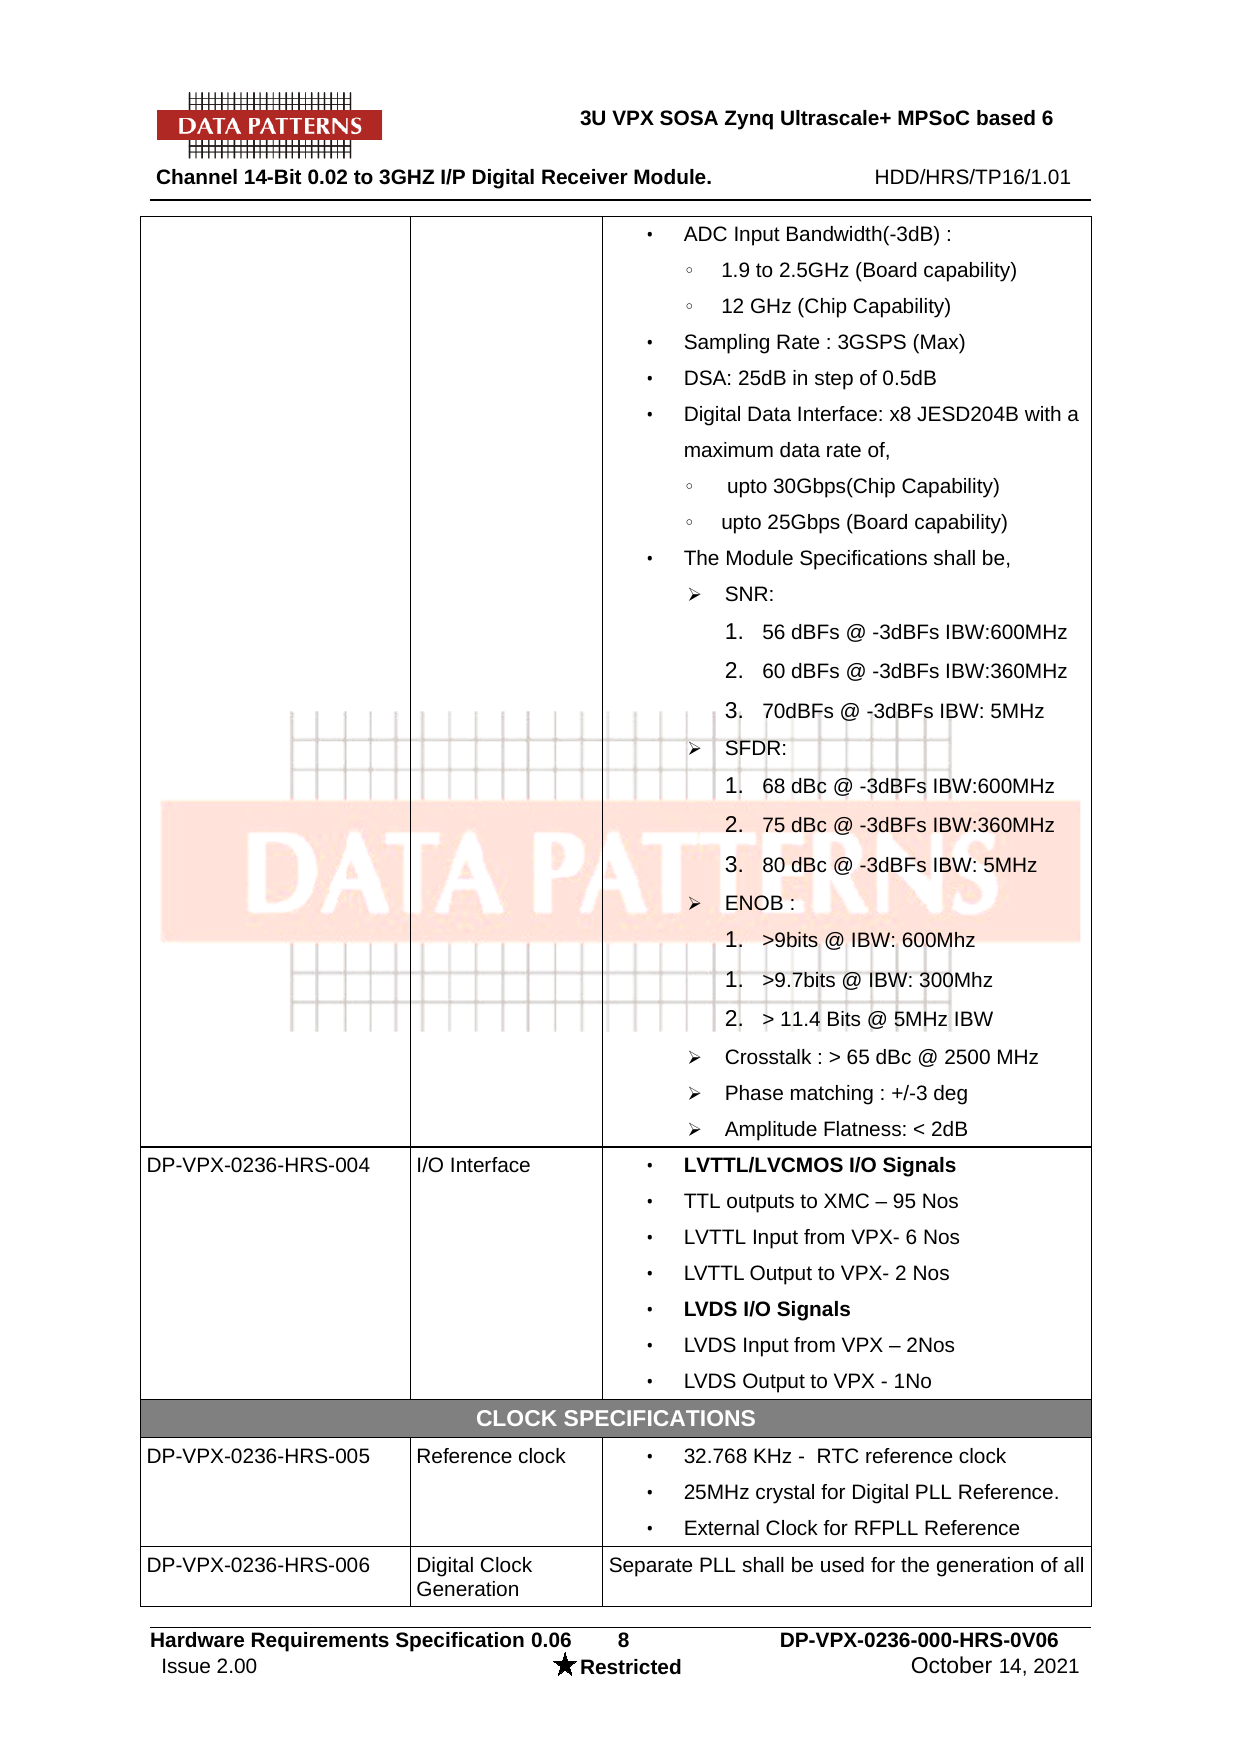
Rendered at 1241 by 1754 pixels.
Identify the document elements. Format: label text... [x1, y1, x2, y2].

table_cell CLOCK SPECIFICATIONS [141, 1400, 1091, 1437]
table_cell [411, 217, 602, 1146]
table_cell I/O Interface [411, 1148, 602, 1398]
table_cell Separate PLL shall be used for the generation of all [603, 1547, 1091, 1606]
table_cell LVTTL/LVCMOS I/O Signals TTL outputs to XMC – 95 Nos LVTTL Input from VPX- 6 Nos LVTTL Output to VPX- 2 Nos LVDS I/O Signals LVDS Input from VPX – 2Nos LVDS Output to VPX - 1No [603, 1148, 1091, 1398]
table_cell 32.768 KHz - RTC reference clock 25MHz crystal for Digital PLL Reference. External Clock for RFPLL Reference [603, 1438, 1091, 1546]
picture [155, 85, 383, 165]
table_cell DP-VPX-0236-HRS-004 [141, 1148, 410, 1398]
table_cell DP-VPX-0236-HRS-006 [141, 1547, 410, 1606]
table_cell [141, 217, 410, 1146]
table_cell Digital Clock Generation [411, 1547, 602, 1606]
table_cell DP-VPX-0236-HRS-005 [141, 1438, 410, 1546]
table_cell MFR Part:AFE7906IABJ ADC Input : 5 Channels RF input frequency: • 2200 ± 2.5MHz (NB) • 2200 ± 300MHz (WB) IBW: 600MHz (Usable BW max) Each ADC channel shall have with differential analog input from RF Balun. ADC resolution: 14bit ADC input level : 3 dBm(typ) ADC Input Bandwidth(-3dB) : 1.9 to 2.5GHz (Board capability) 12 GHz (Chip Capability) Sampling Rate : 3GSPS (Max) DSA: 25dB in step of 0.5dB Digital Data Interface: x8 JESD204B with a maximum data rate of, upto 30Gbps(Chip Capability) upto 25Gbps (Board capability) The Module Specifications shall be, SNR: 56 dBFs @ -3dBFs IBW:600MHz 60 dBFs @ -3dBFs IBW:360MHz 70dBFs @ -3dBFs IBW: 5MHz SFDR: 68 dBc @ -3dBFs IBW:600MHz 75 dBc @ -3dBFs IBW:360MHz 80 dBc @ -3dBFs IBW: 5MHz ENOB : >9bits @ IBW: 600Mhz >9.7bits @ IBW: 300Mhz > 11.4 Bits @ 5MHz IBW Crosstalk : > 65 dBc @ 2500 MHz Phase matching : +/-3 deg Amplitude Flatness: < 2dB [603, 217, 1091, 1146]
table_cell Reference clock [411, 1438, 602, 1546]
